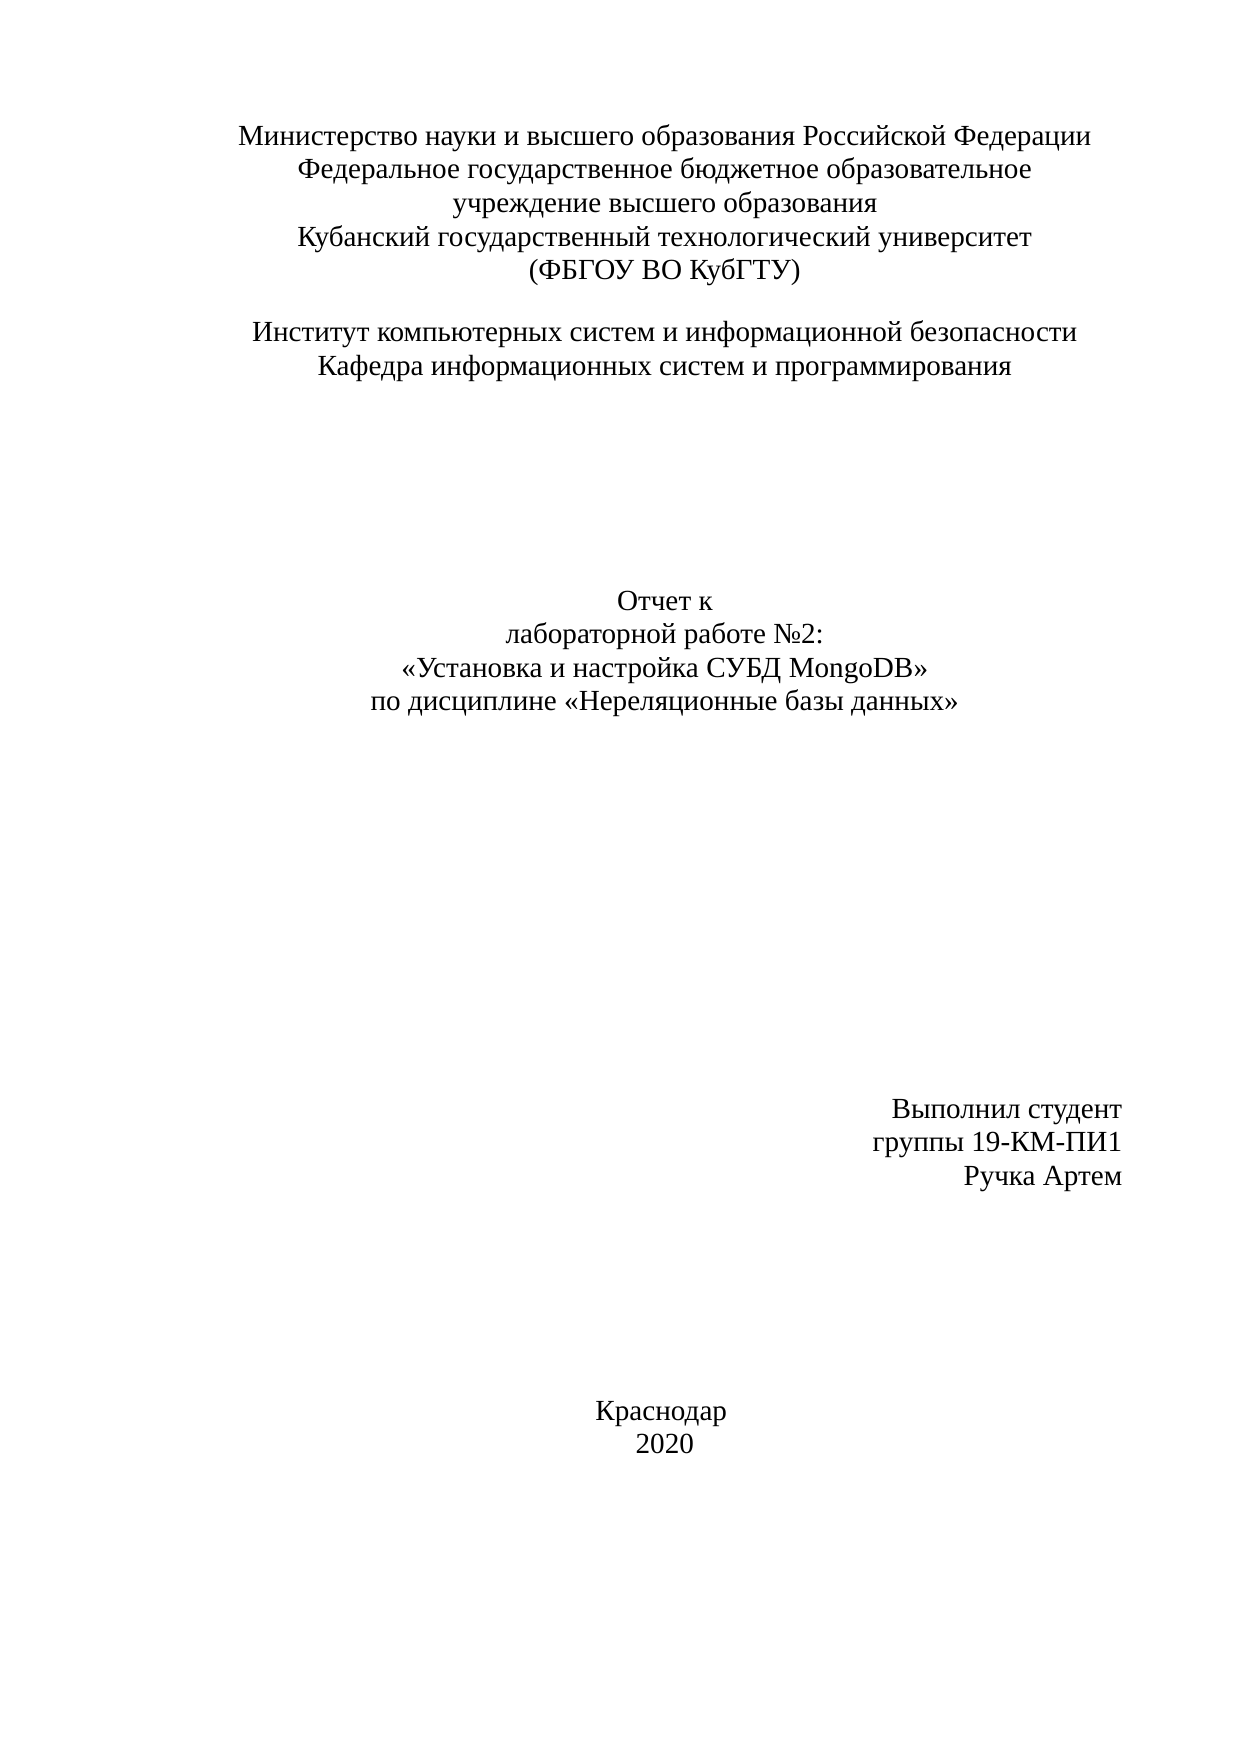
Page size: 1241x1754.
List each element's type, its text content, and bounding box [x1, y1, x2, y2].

text Федеральное государственное бюджетное образовательное [118, 152, 1122, 185]
text Кафедра информационных систем и программирования [118, 348, 1122, 382]
text группы 19-КМ-ПИ1 [118, 1124, 1122, 1158]
text учреждение высшего образования [118, 185, 1122, 219]
text Министерство науки и высшего образования Российской Федерации [118, 118, 1122, 152]
text 2020 [118, 1426, 1122, 1460]
text Краснодар [118, 1393, 1122, 1426]
text Институт компьютерных систем и информационной безопасности [118, 314, 1122, 348]
text по дисциплине «Нереляционные базы данных» [118, 683, 1122, 717]
text Кубанский государственный технологический университет [118, 219, 1122, 252]
text «Установка и настройка СУБД MongoDB» [118, 650, 1122, 683]
text лабораторной работе №2: [118, 616, 1122, 650]
text Отчет к [118, 583, 1122, 616]
text Выполнил студент [118, 1091, 1122, 1124]
text Ручка Артем [118, 1158, 1122, 1191]
text (ФБГОУ ВО КубГТУ) [118, 252, 1122, 286]
